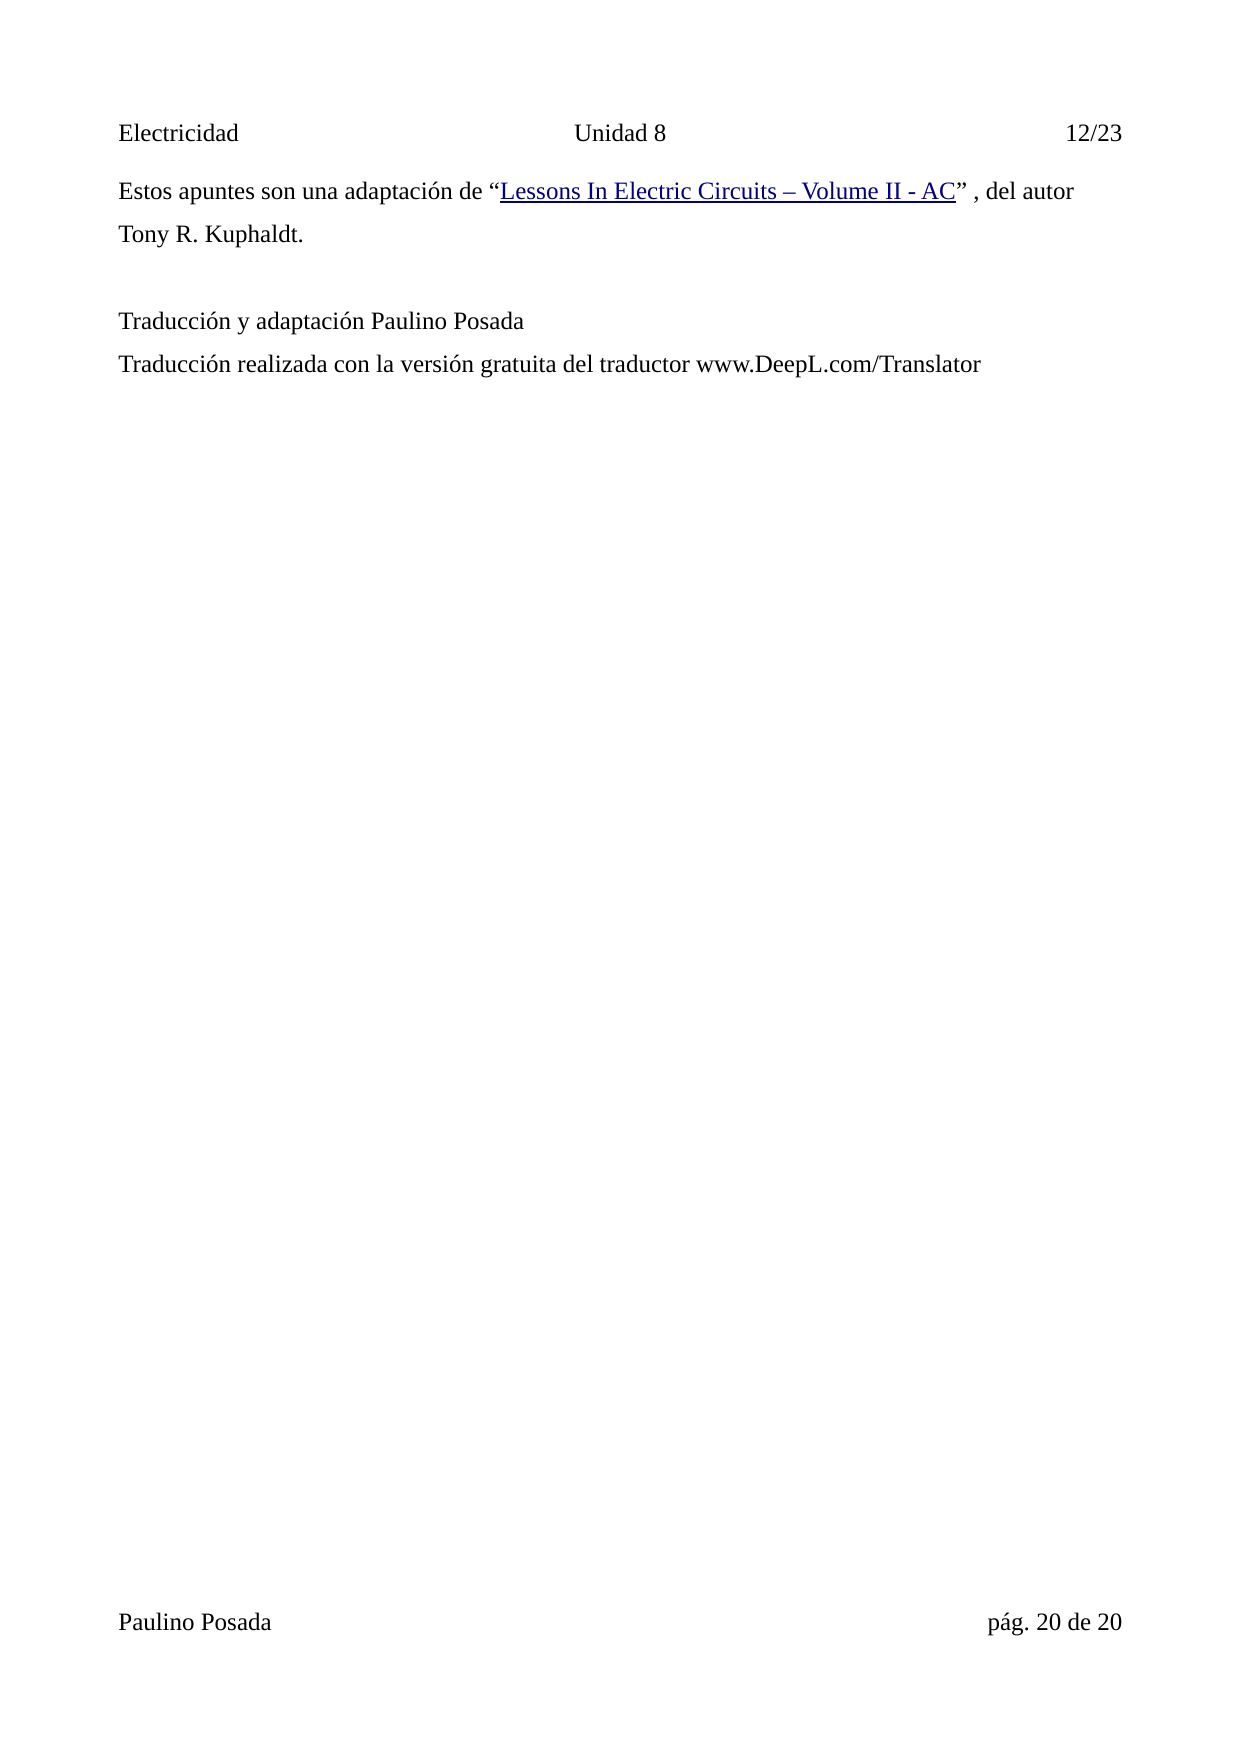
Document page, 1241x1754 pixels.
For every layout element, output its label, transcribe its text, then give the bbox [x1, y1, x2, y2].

text Estos apuntes son una adaptación de “Lessons In Electric Circuits – Volume II - AC” , del autor Tony R. Kuphaldt. [118, 176, 1122, 248]
text Traducción y adaptación Paulino Posada [118, 306, 1122, 334]
text Traducción realizada con la versión gratuita del traductor www.DeepL.com/Translator [118, 349, 1122, 378]
